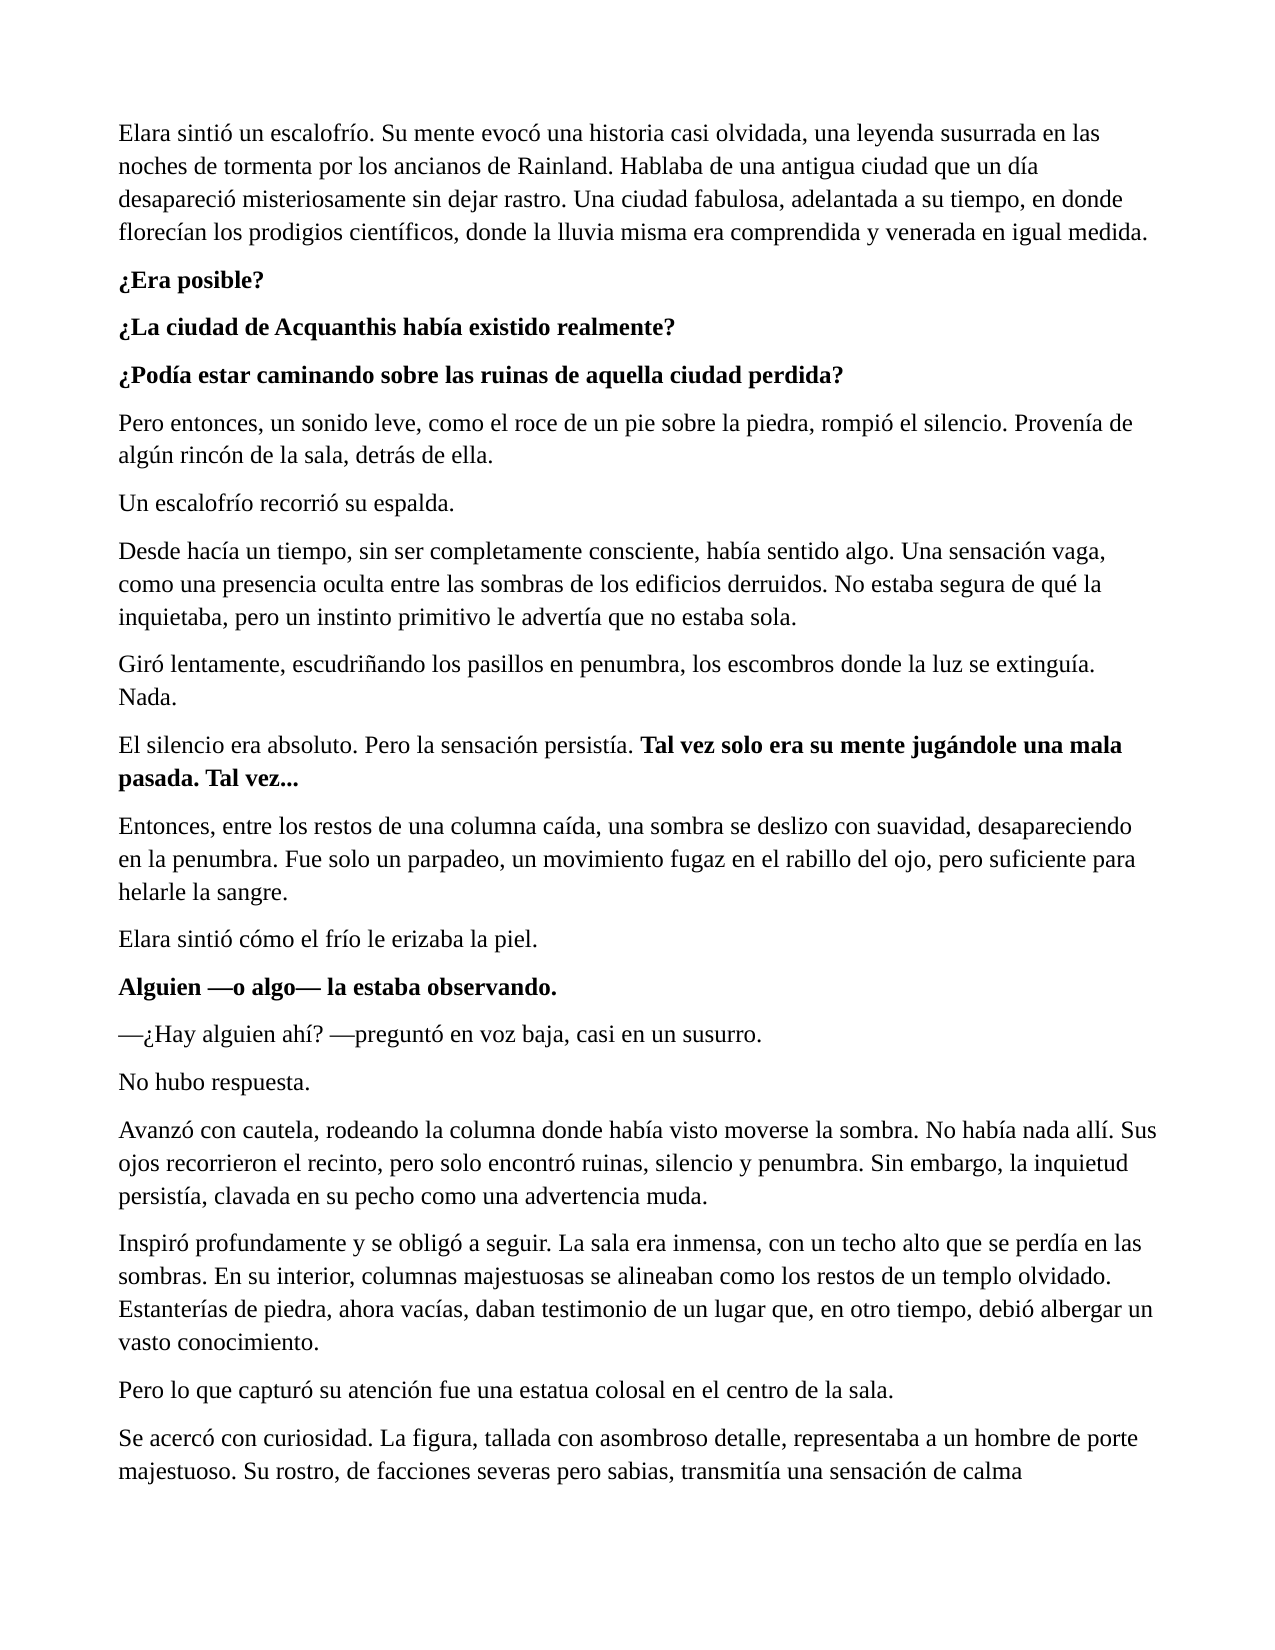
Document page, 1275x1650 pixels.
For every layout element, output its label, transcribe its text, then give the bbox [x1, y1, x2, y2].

text ¿La ciudad de Acquanthis había existido realmente? [118, 312, 1157, 341]
text Se acercó con curiosidad. La figura, tallada con asombroso detalle, representaba a un hombre de porte majestuoso. Su rostro, de facciones severas pero sabias, transmitía una sensación de calma [118, 1423, 1157, 1484]
text Pero lo que capturó su atención fue una estatua colosal en el centro de la sala. [118, 1375, 1157, 1404]
text —¿Hay alguien ahí? —preguntó en voz baja, casi en un susurro. [118, 1019, 1157, 1048]
text Entonces, entre los restos de una columna caída, una sombra se deslizo con suavidad, desapareciendo en la penumbra. Fue solo un parpadeo, un movimiento fugaz en el rabillo del ojo, pero suficiente para helarle la sangre. [118, 811, 1157, 906]
text ¿Era posible? [118, 265, 1157, 293]
text Avanzó con cautela, rodeando la columna donde había visto moverse la sombra. No había nada allí. Sus ojos recorrieron el recinto, pero solo encontró ruinas, silencio y penumbra. Sin embargo, la inquietud persistía, clavada en su pecho como una advertencia muda. [118, 1115, 1157, 1209]
text Desde hacía un tiempo, sin ser completamente consciente, había sentido algo. Una sensación vaga, como una presencia oculta entre las sombras de los edificios derruidos. No estaba segura de qué la inquietaba, pero un instinto primitivo le advertía que no estaba sola. [118, 536, 1157, 631]
text No hubo respuesta. [118, 1067, 1157, 1096]
text Inspiró profundamente y se obligó a seguir. La sala era inmensa, con un techo alto que se perdía en las sombras. En su interior, columnas majestuosas se alineaban como los restos de un templo olvidado. Estanterías de piedra, ahora vacías, daban testimonio de un lugar que, en otro tiempo, debió albergar un vasto conocimiento. [118, 1228, 1157, 1356]
text Giró lentamente, escudriñando los pasillos en penumbra, los escombros donde la luz se extinguía. Nada. [118, 649, 1157, 711]
text Elara sintió un escalofrío. Su mente evocó una historia casi olvidada, una leyenda susurrada en las noches de tormenta por los ancianos de Rainland. Hablaba de una antigua ciudad que un día desapareció misteriosamente sin dejar rastro. Una ciudad fabulosa, adelantada a su tiempo, en donde florecían los prodigios científicos, donde la lluvia misma era comprendida y venerada en igual medida. [118, 118, 1157, 246]
text El silencio era absoluto. Pero la sensación persistía. Tal vez solo era su mente jugándole una mala pasada. Tal vez... [118, 730, 1157, 792]
text Elara sintió cómo el frío le erizaba la piel. [118, 924, 1157, 953]
text ¿Podía estar caminando sobre las ruinas de aquella ciudad perdida? [118, 360, 1157, 389]
text Alguien —o algo— la estaba observando. [118, 972, 1157, 1001]
text Pero entonces, un sonido leve, como el roce de un pie sobre la piedra, rompió el silencio. Provenía de algún rincón de la sala, detrás de ella. [118, 408, 1157, 469]
text Un escalofrío recorrió su espalda. [118, 488, 1157, 517]
